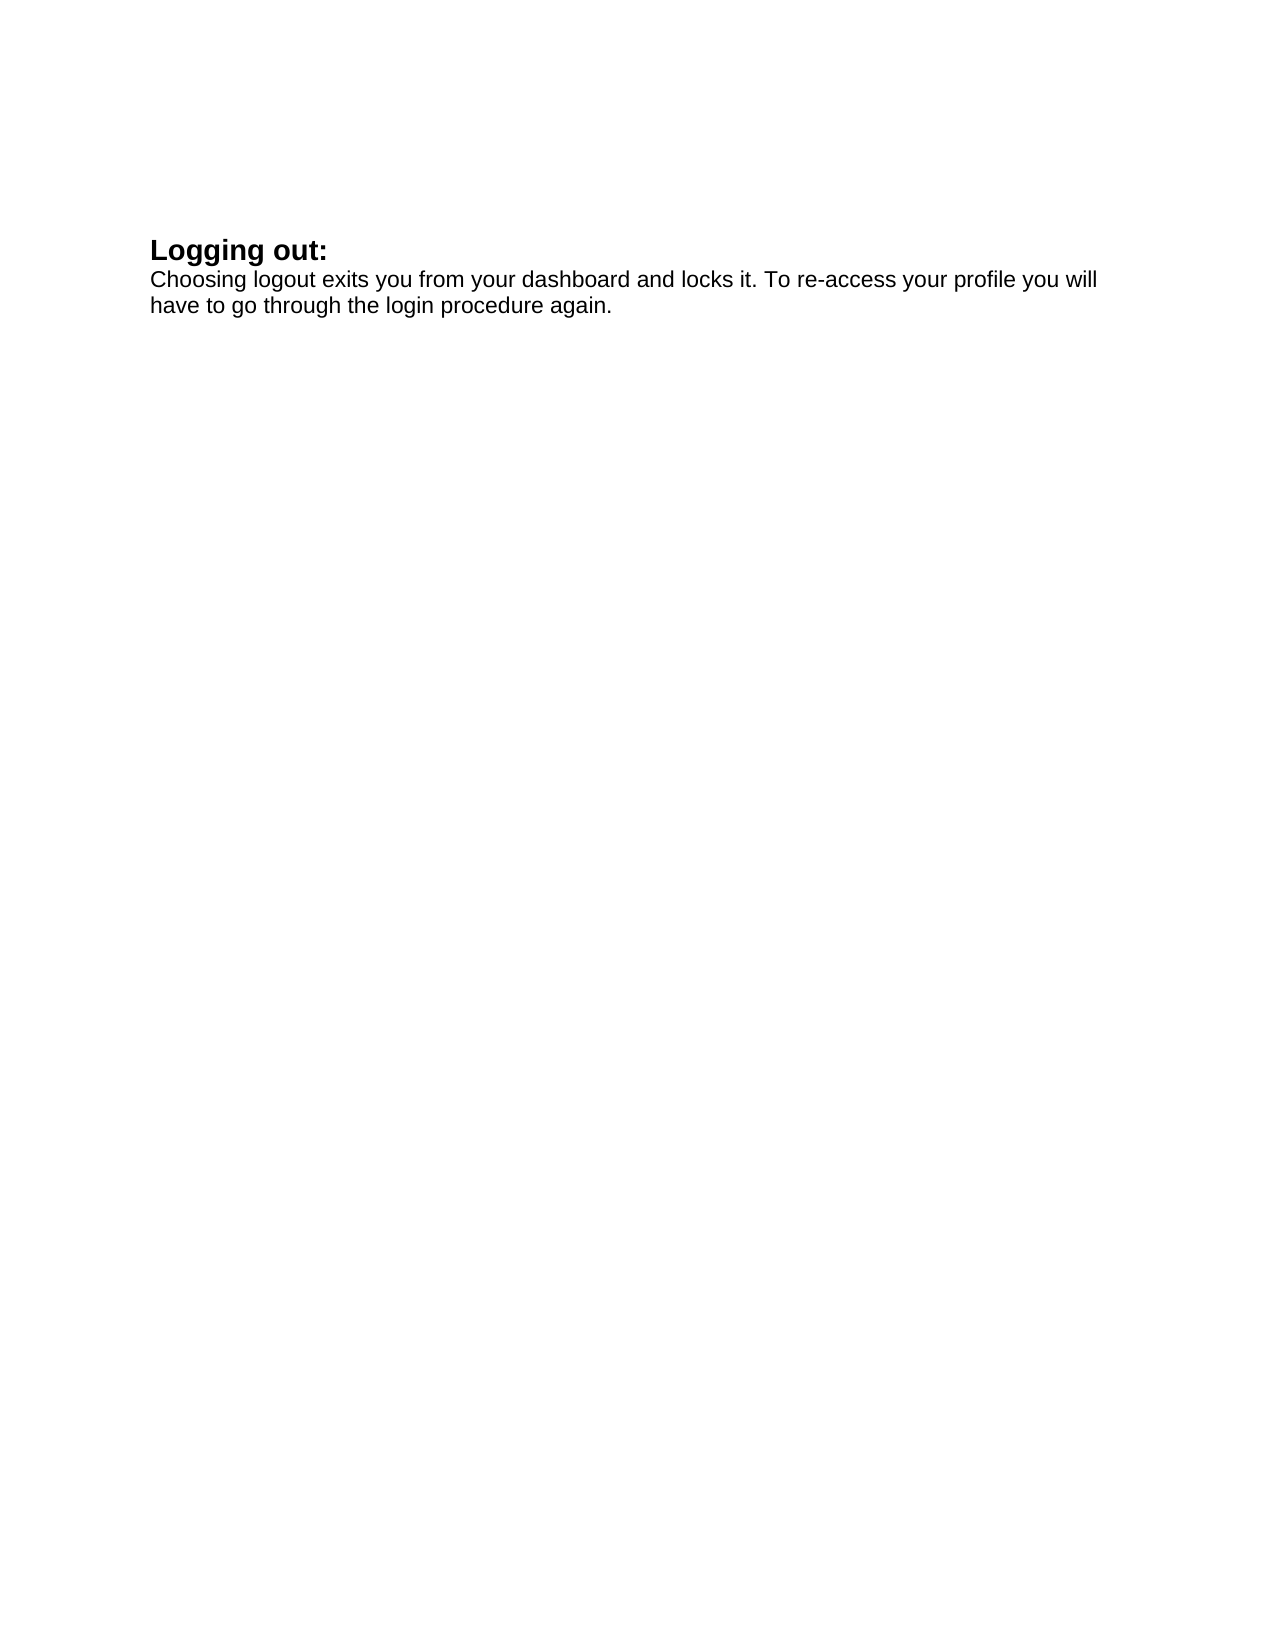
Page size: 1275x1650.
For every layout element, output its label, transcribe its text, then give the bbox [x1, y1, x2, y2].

text Choosing logout exits you from your dashboard and locks it. To re-access your profile you will have to go through the login procedure again. [150, 266, 1125, 319]
text Logging out: [150, 232, 1125, 266]
